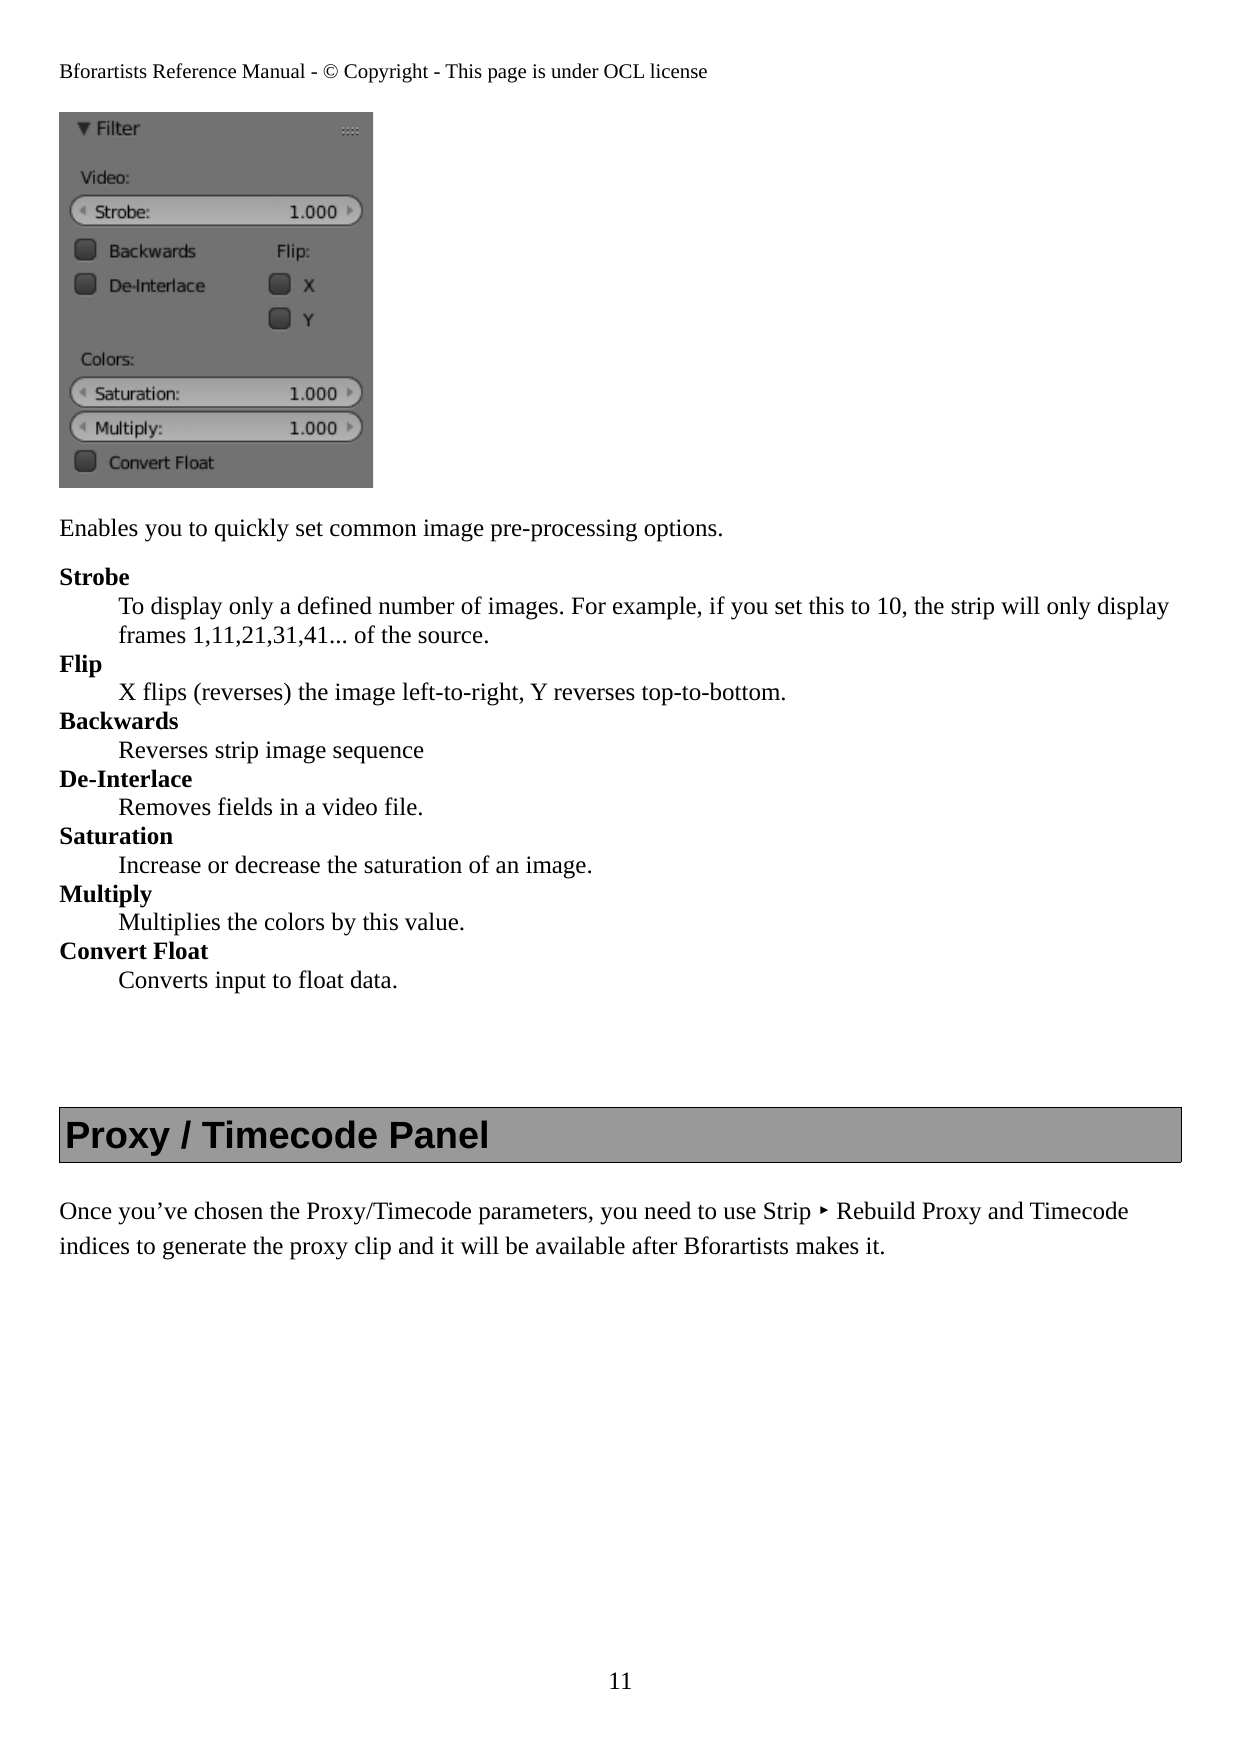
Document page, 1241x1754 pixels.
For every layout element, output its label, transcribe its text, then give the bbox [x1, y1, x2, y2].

subtitle Saturation [59, 821, 1181, 850]
subtitle Strobe [59, 562, 1181, 591]
list To display only a defined number of images. For example, if you set this to 10, the strip will only display frames 1,11,21,31,41... of the source. [118, 591, 1181, 649]
subtitle Multiply [59, 879, 1181, 907]
subtitle Convert Float [59, 936, 1181, 965]
subtitle Flip [59, 649, 1181, 677]
subtitle De-Interlace [59, 764, 1181, 792]
list Removes fields in a video file. [118, 792, 1181, 821]
list Increase or decrease the saturation of an image. [118, 850, 1181, 879]
text Once you’ve chosen the Proxy/Timecode parameters, you need to use Strip ‣ Rebuild Proxy and Timecode indices to generate the proxy clip and it will be available after Bforartists makes it. [59, 1196, 1181, 1260]
table_header Proxy / Timecode Panel [60, 1108, 1181, 1162]
list Reverses strip image sequence [118, 735, 1181, 764]
list Converts input to float data. [118, 965, 1181, 994]
subtitle Backwards [59, 706, 1181, 735]
list Multiplies the colors by this value. [118, 907, 1181, 936]
picture [59, 112, 374, 488]
list X flips (reverses) the image left-to-right, Y reverses top-to-bottom. [118, 677, 1181, 706]
text Enables you to quickly set common image pre-processing options. [59, 513, 1181, 542]
